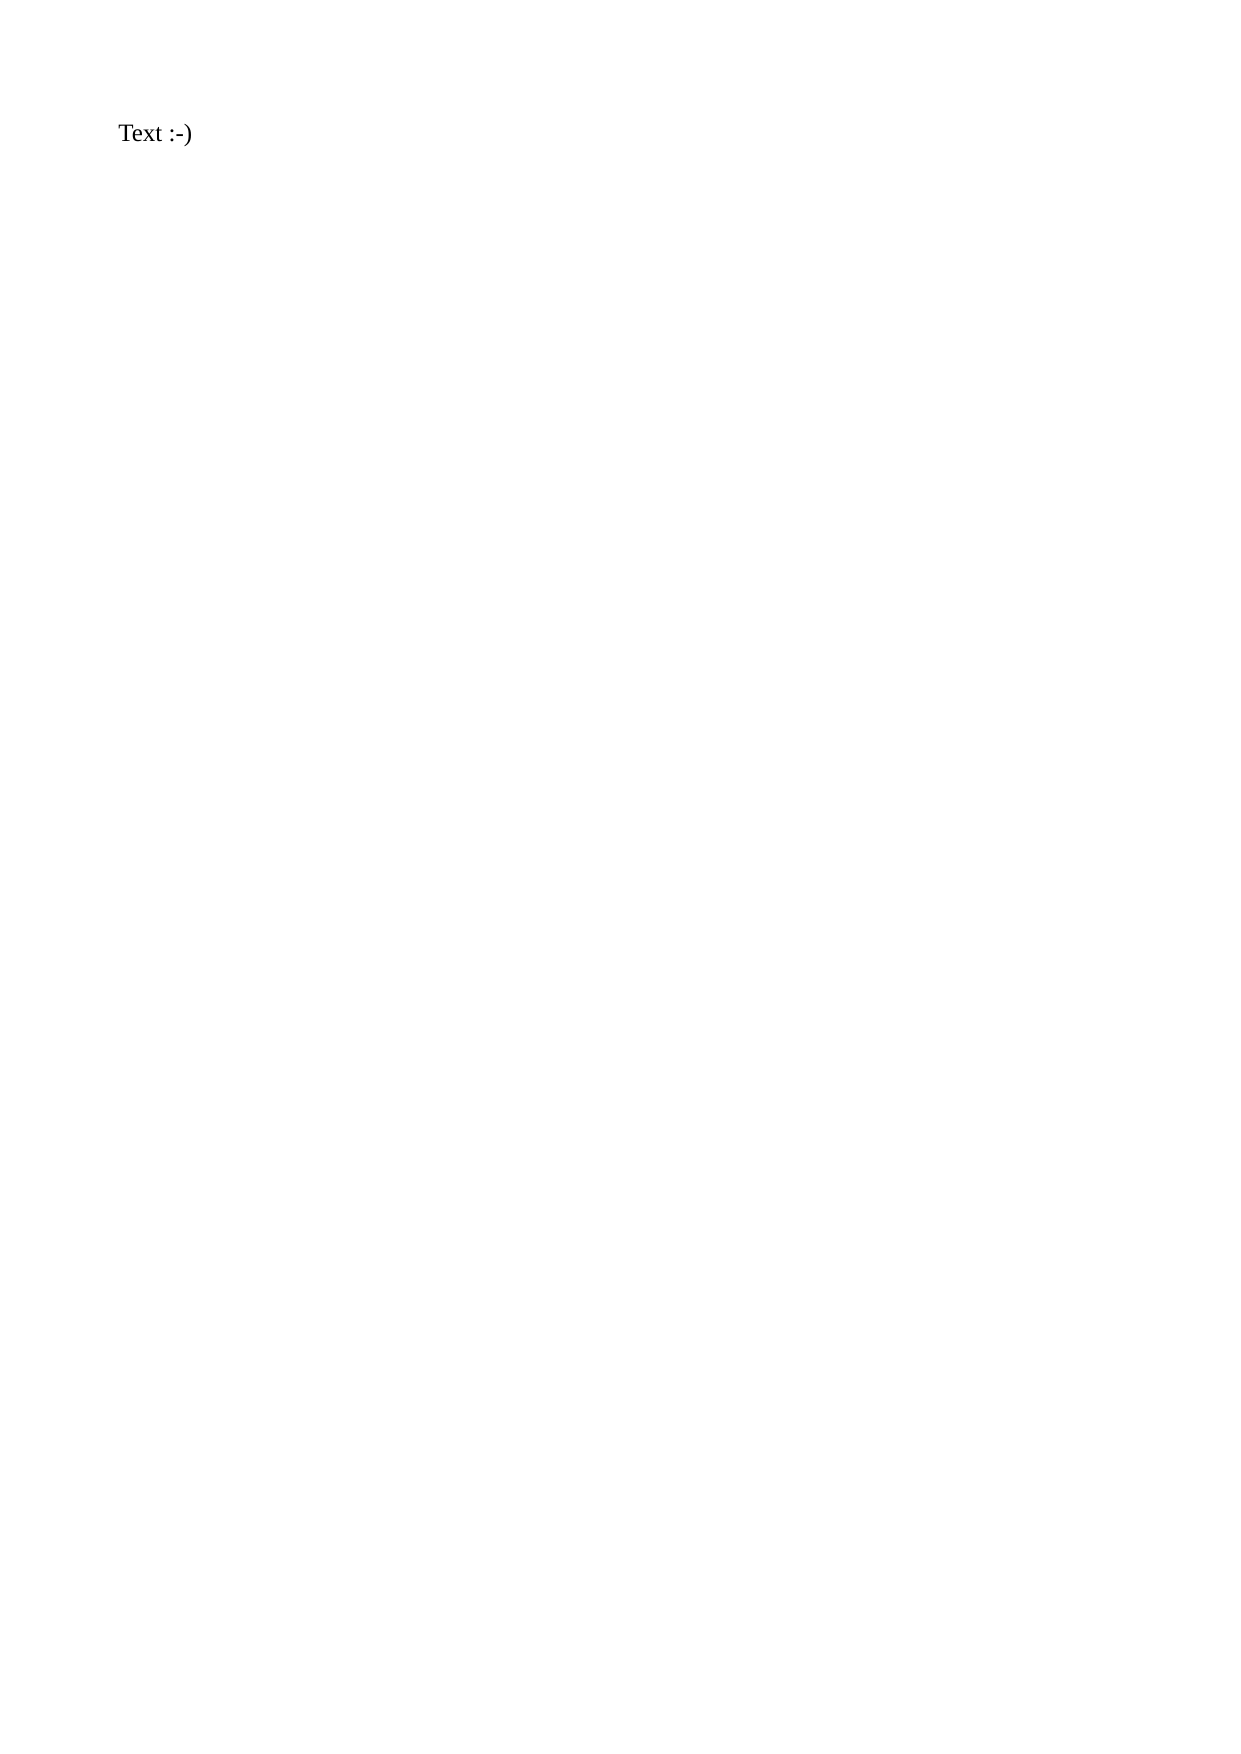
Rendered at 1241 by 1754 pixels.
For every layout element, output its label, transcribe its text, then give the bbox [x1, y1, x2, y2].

text Text :-) [118, 118, 1122, 147]
